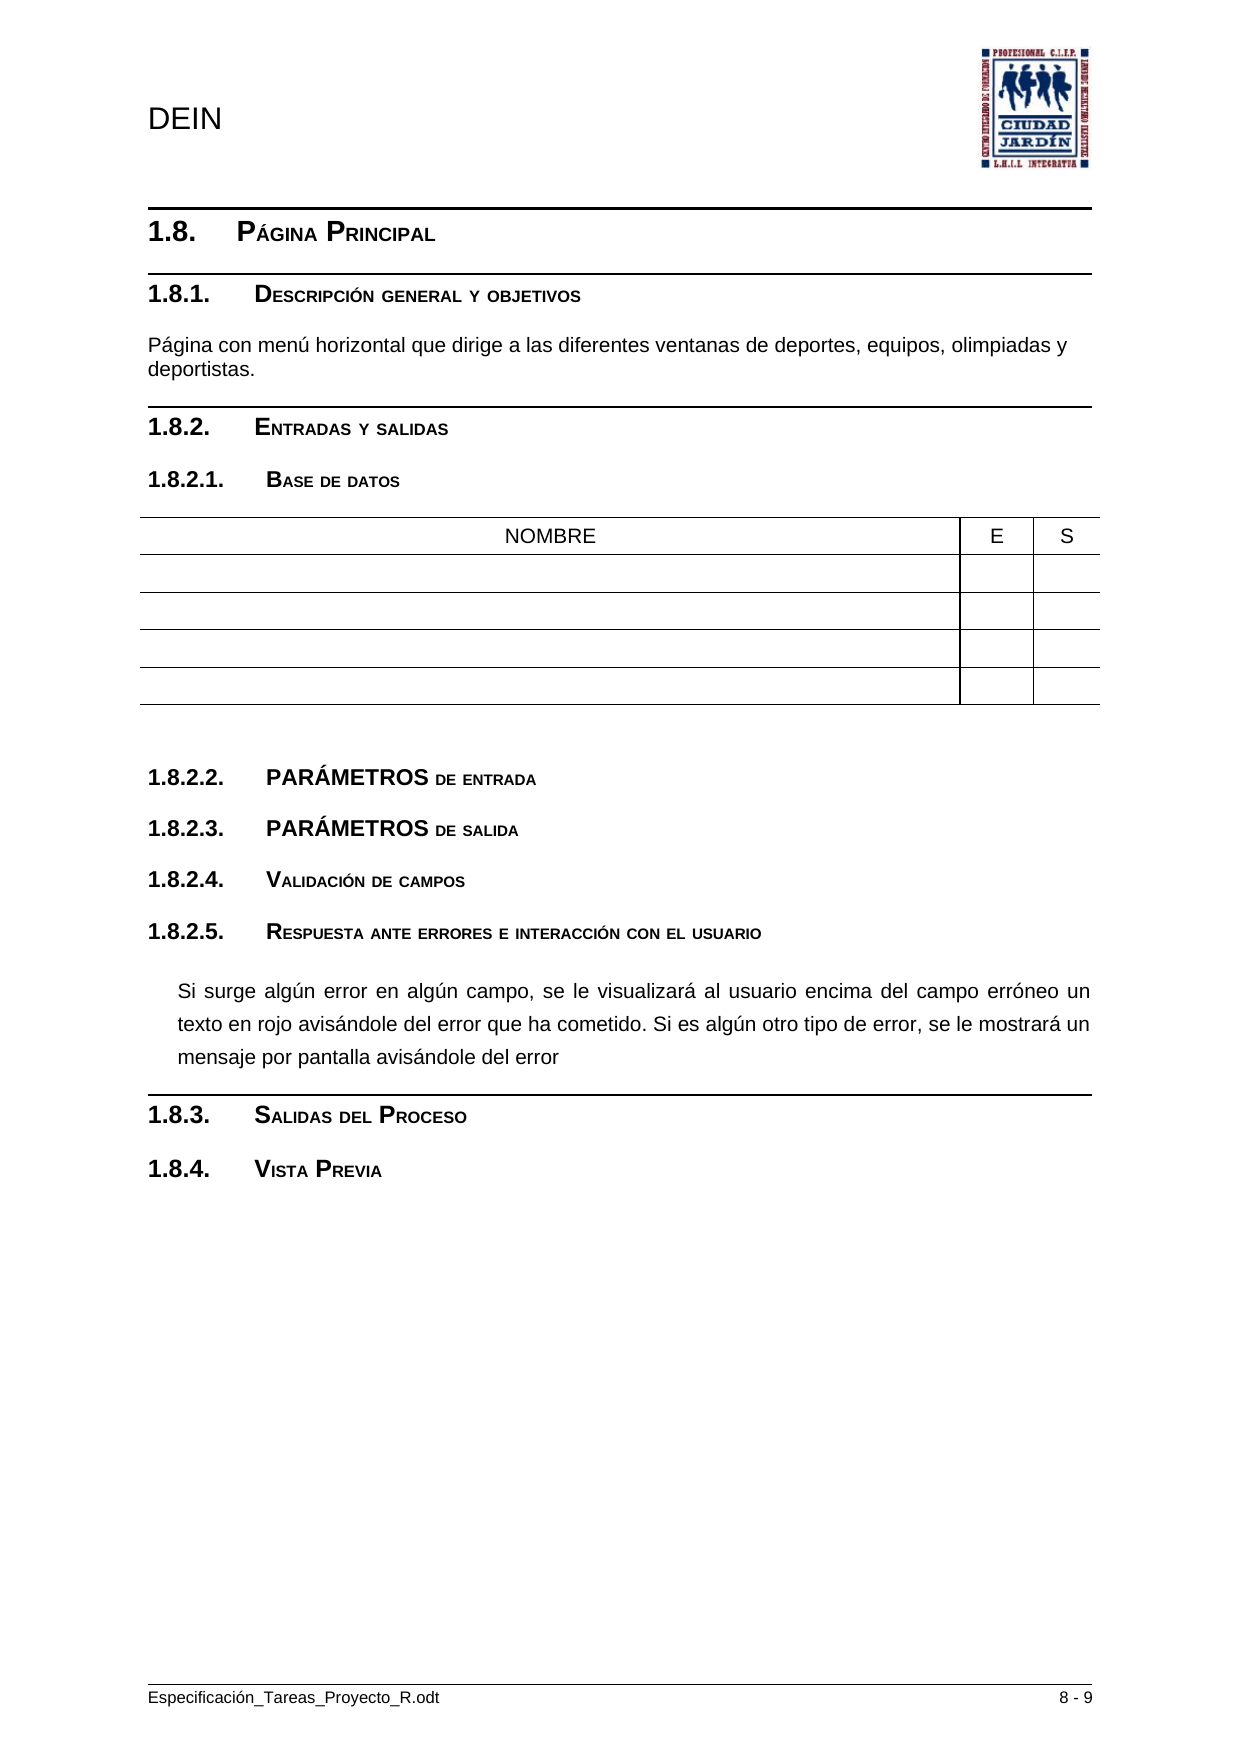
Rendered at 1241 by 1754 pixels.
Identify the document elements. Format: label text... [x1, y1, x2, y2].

list Salidas del Proceso [148, 1096, 1092, 1129]
table_cell [140, 630, 959, 667]
table_header E [961, 518, 1033, 554]
table_cell [140, 593, 959, 629]
list Entradas y salidas [148, 408, 1092, 441]
table_cell [1034, 668, 1100, 704]
table_cell [961, 555, 1033, 592]
list Base de datos [148, 466, 1092, 492]
table_cell [961, 668, 1033, 704]
table_cell [961, 593, 1033, 629]
table_cell [140, 555, 959, 592]
table_header Nombre [140, 518, 959, 554]
text Si surge algún error en algún campo, se le visualizará al usuario encima del campo erróneo un texto en rojo avisándole del error que ha cometido. Si es algún otro tipo de error, se le mostrará un mensaje por pantalla avisándole del error [177, 969, 1092, 1069]
list Página Principal [148, 210, 1092, 248]
list Vista Previa [148, 1148, 1092, 1183]
list Respuesta ante errores e interacción con el usuario [148, 918, 1092, 944]
list Validación de campos [148, 866, 1092, 893]
table_cell [1034, 630, 1100, 667]
table_cell [140, 668, 959, 704]
text Página con menú horizontal que dirige a las diferentes ventanas de deportes, equipos, olimpiadas y deportistas. [148, 333, 1092, 381]
list Descripción general y objetivos [148, 275, 1092, 308]
table_header S [1034, 518, 1100, 554]
list PARÁMETROS de salida [148, 815, 1092, 841]
table_cell [1034, 555, 1100, 592]
table_cell [961, 630, 1033, 667]
list PARÁMETROS de entrada [148, 764, 1092, 790]
picture [978, 46, 1093, 170]
table_cell [1034, 593, 1100, 629]
